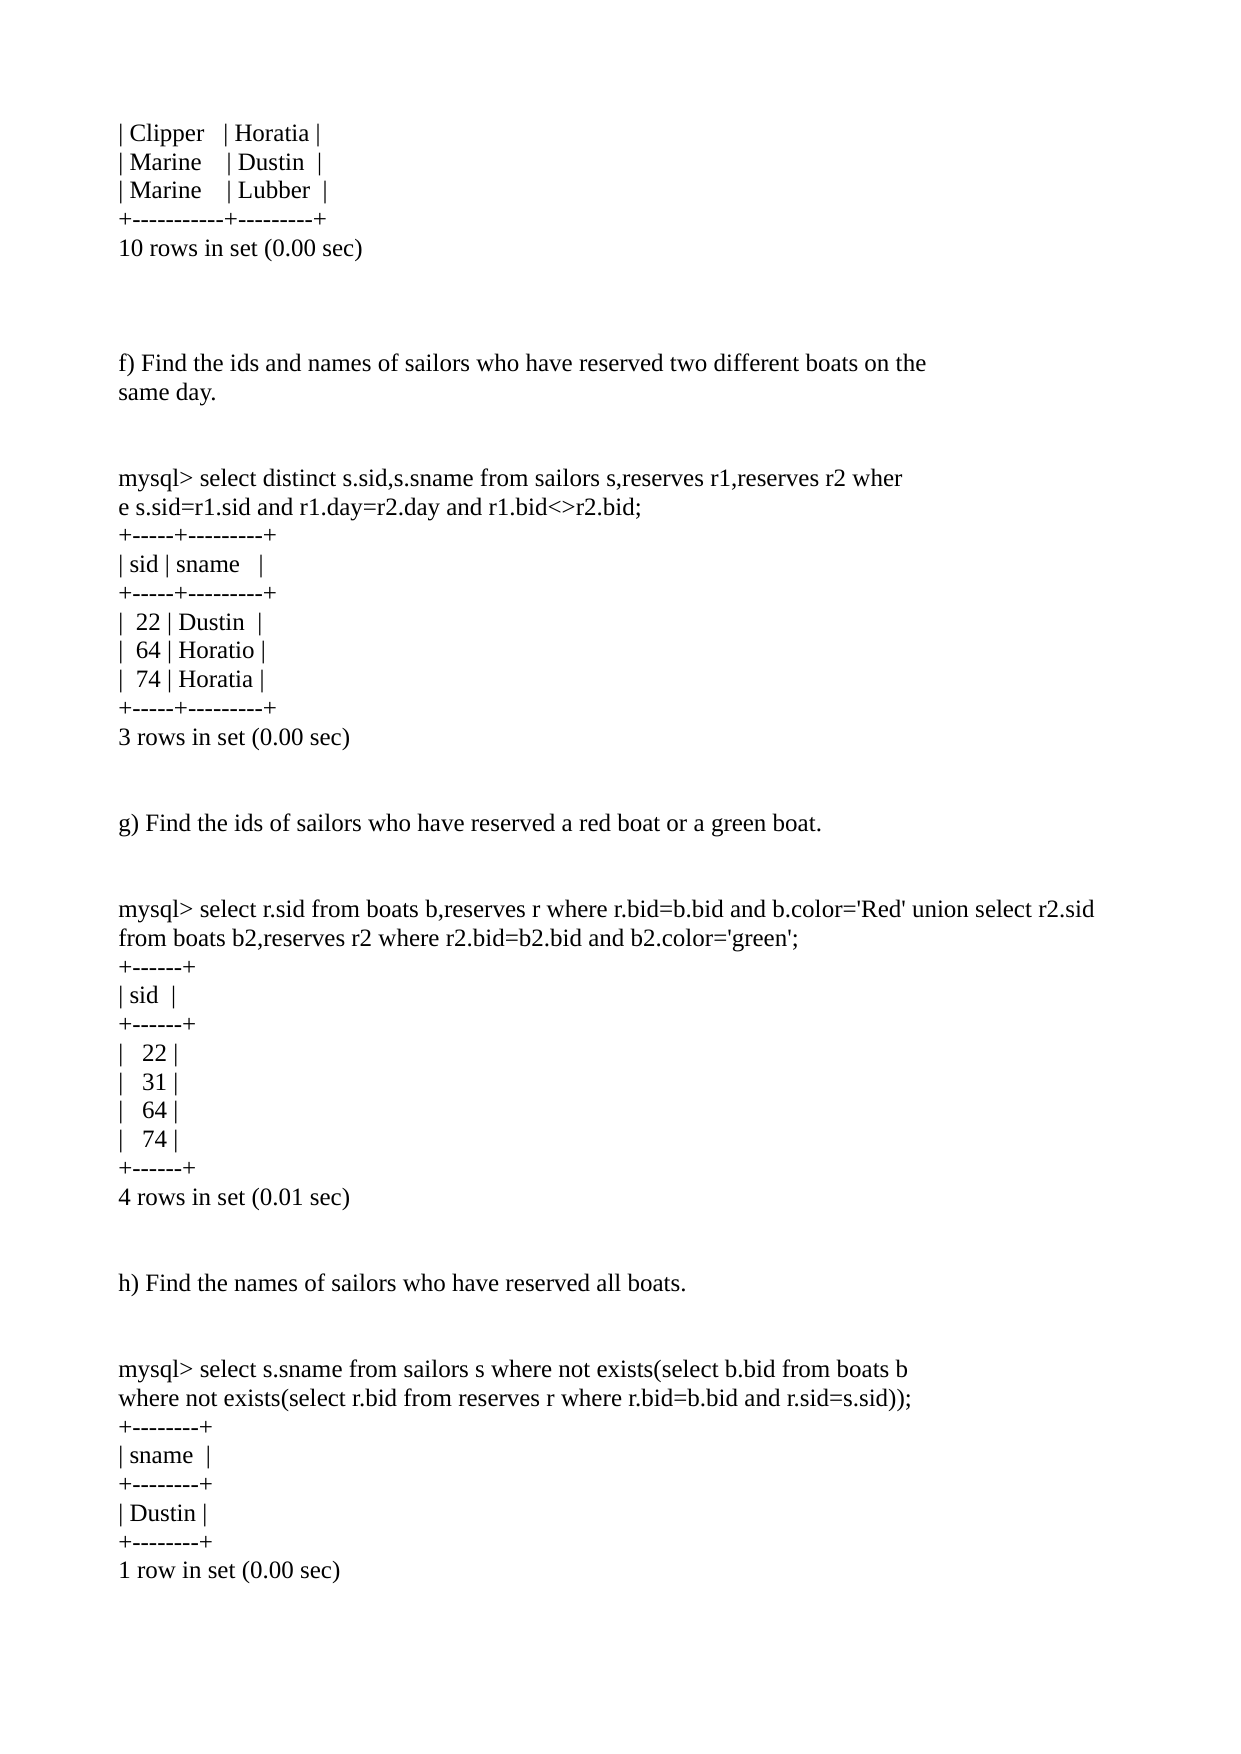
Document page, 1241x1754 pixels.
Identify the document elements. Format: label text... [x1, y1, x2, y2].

text +------+ [118, 1009, 1122, 1038]
text +--------+ [118, 1527, 1122, 1556]
text +------+ [118, 952, 1122, 981]
text | Marine | Lubber | [118, 176, 1122, 204]
text 1 row in set (0.00 sec) [118, 1556, 1122, 1584]
text +--------+ [118, 1412, 1122, 1441]
text 4 rows in set (0.01 sec) [118, 1182, 1122, 1211]
text | 22 | Dustin | [118, 607, 1122, 636]
text | sname | [118, 1441, 1122, 1469]
text 10 rows in set (0.00 sec) [118, 233, 1122, 262]
text h) Find the names of sailors who have reserved all boats. [118, 1268, 1122, 1297]
text | 64 | [118, 1096, 1122, 1124]
text same day. [118, 377, 1122, 406]
text +--------+ [118, 1469, 1122, 1498]
text f) Find the ids and names of sailors who have reserved two different boats on the [118, 348, 1122, 377]
text | sid | sname | [118, 549, 1122, 578]
text | sid | [118, 981, 1122, 1009]
text | 74 | [118, 1124, 1122, 1153]
text 3 rows in set (0.00 sec) [118, 722, 1122, 751]
text | 31 | [118, 1067, 1122, 1096]
text g) Find the ids of sailors who have reserved a red boat or a green boat. [118, 808, 1122, 837]
text | 74 | Horatia | [118, 664, 1122, 693]
text | 22 | [118, 1038, 1122, 1067]
text mysql> select distinct s.sid,s.sname from sailors s,reserves r1,reserves r2 wher [118, 463, 1122, 492]
text | 64 | Horatio | [118, 636, 1122, 664]
text +-----+---------+ [118, 521, 1122, 549]
text | Marine | Dustin | [118, 147, 1122, 176]
text | Clipper | Horatia | [118, 118, 1122, 147]
text +------+ [118, 1153, 1122, 1182]
text +-----+---------+ [118, 578, 1122, 607]
text mysql> select s.sname from sailors s where not exists(select b.bid from boats b [118, 1354, 1122, 1383]
text e s.sid=r1.sid and r1.day=r2.day and r1.bid<>r2.bid; [118, 492, 1122, 521]
text +-----+---------+ [118, 693, 1122, 722]
text where not exists(select r.bid from reserves r where r.bid=b.bid and r.sid=s.sid)); [118, 1383, 1122, 1412]
text mysql> select r.sid from boats b,reserves r where r.bid=b.bid and b.color='Red' union select r2.sid from boats b2,reserves r2 where r2.bid=b2.bid and b2.color='green'; [118, 894, 1122, 952]
text +-----------+---------+ [118, 204, 1122, 233]
text | Dustin | [118, 1498, 1122, 1527]
